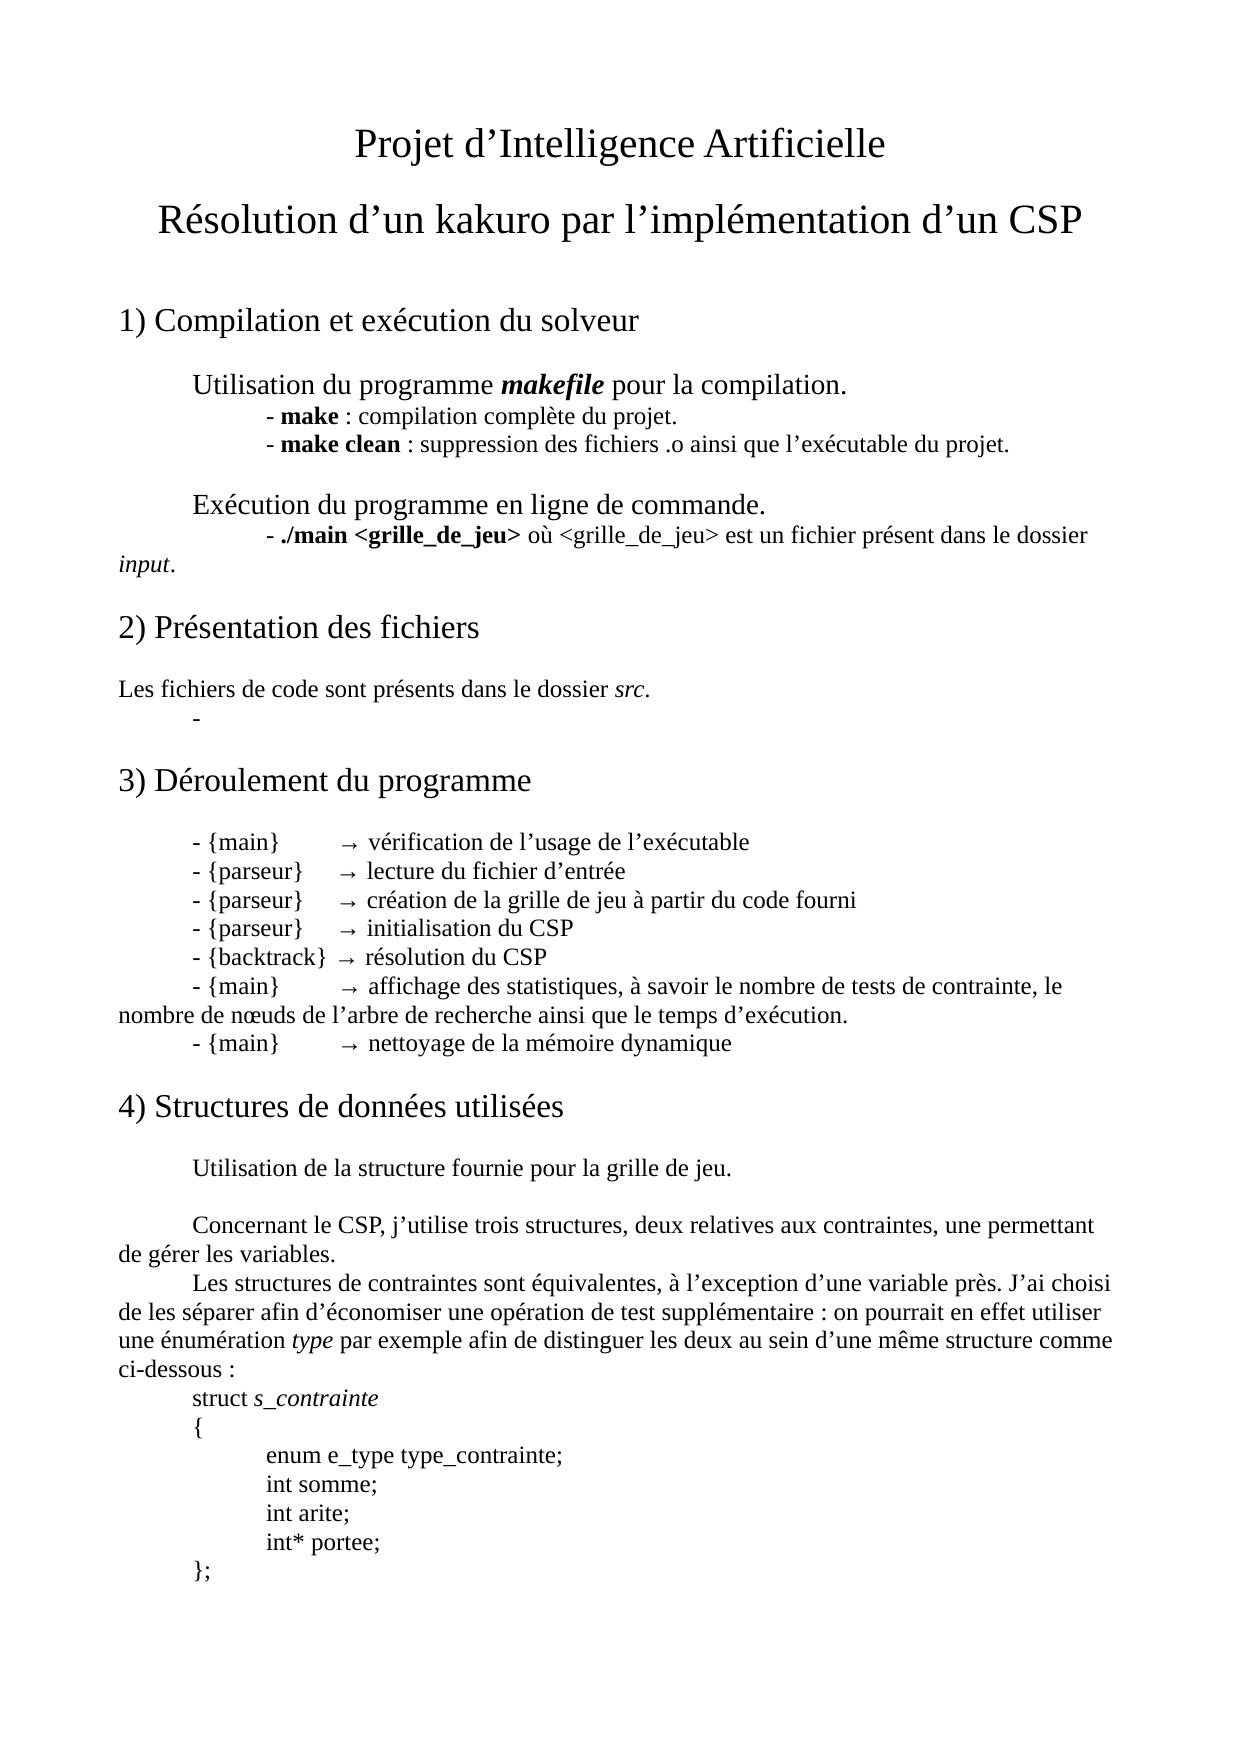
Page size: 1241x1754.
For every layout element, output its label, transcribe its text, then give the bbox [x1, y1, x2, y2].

text enum e_type type_contrainte; [118, 1441, 1122, 1469]
text - [118, 703, 1122, 731]
text Utilisation du programme makefile pour la compilation. [118, 367, 1122, 401]
text 1) Compilation et exécution du solveur [118, 300, 1122, 338]
text - {parseur} → lecture du fichier d’entrée [118, 856, 1122, 885]
text - make : compilation complète du projet. [118, 401, 1122, 429]
text Exécution du programme en ligne de commande. [118, 487, 1122, 521]
text 2) Présentation des fichiers [118, 607, 1122, 645]
text - {main} → affichage des statistiques, à savoir le nombre de tests de contrainte, le nombre de nœuds de l’arbre de recherche ainsi que le temps d’exécution. [118, 971, 1122, 1028]
text - {parseur} → création de la grille de jeu à partir du code fourni [118, 885, 1122, 913]
text 4) Structures de données utilisées [118, 1086, 1122, 1124]
text int arite; [118, 1498, 1122, 1527]
text Les structures de contraintes sont équivalentes, à l’exception d’une variable près. J’ai choisi de les séparer afin d’économiser une opération de test supplémentaire : on pourrait en effet utiliser une énumération type par exemple afin de distinguer les deux au sein d’une même structure comme ci-dessous : [118, 1268, 1122, 1383]
text int somme; [118, 1469, 1122, 1498]
text int* portee; [118, 1527, 1122, 1556]
text struct s_contrainte [118, 1383, 1122, 1412]
text - make clean : suppression des fichiers .o ainsi que l’exécutable du projet. [118, 429, 1122, 458]
text 3) Déroulement du programme [118, 760, 1122, 798]
text - {parseur} → initialisation du CSP [118, 913, 1122, 942]
text - ./main <grille_de_jeu> où <grille_de_jeu> est un fichier présent dans le dossier input. [118, 521, 1122, 578]
text - {main} → nettoyage de la mémoire dynamique [118, 1028, 1122, 1057]
text Les fichiers de code sont présents dans le dossier src. [118, 674, 1122, 703]
text }; [118, 1556, 1122, 1584]
text Utilisation de la structure fournie pour la grille de jeu. [118, 1153, 1122, 1182]
text Résolution d’un kakuro par l’implémentation d’un CSP [118, 195, 1122, 243]
text Concernant le CSP, j’utilise trois structures, deux relatives aux contraintes, une permettant de gérer les variables. [118, 1211, 1122, 1268]
text Projet d’Intelligence Artificielle [118, 118, 1122, 166]
text { [118, 1412, 1122, 1441]
text - {backtrack} → résolution du CSP [118, 942, 1122, 971]
text - {main} → vérification de l’usage de l’exécutable [118, 827, 1122, 856]
